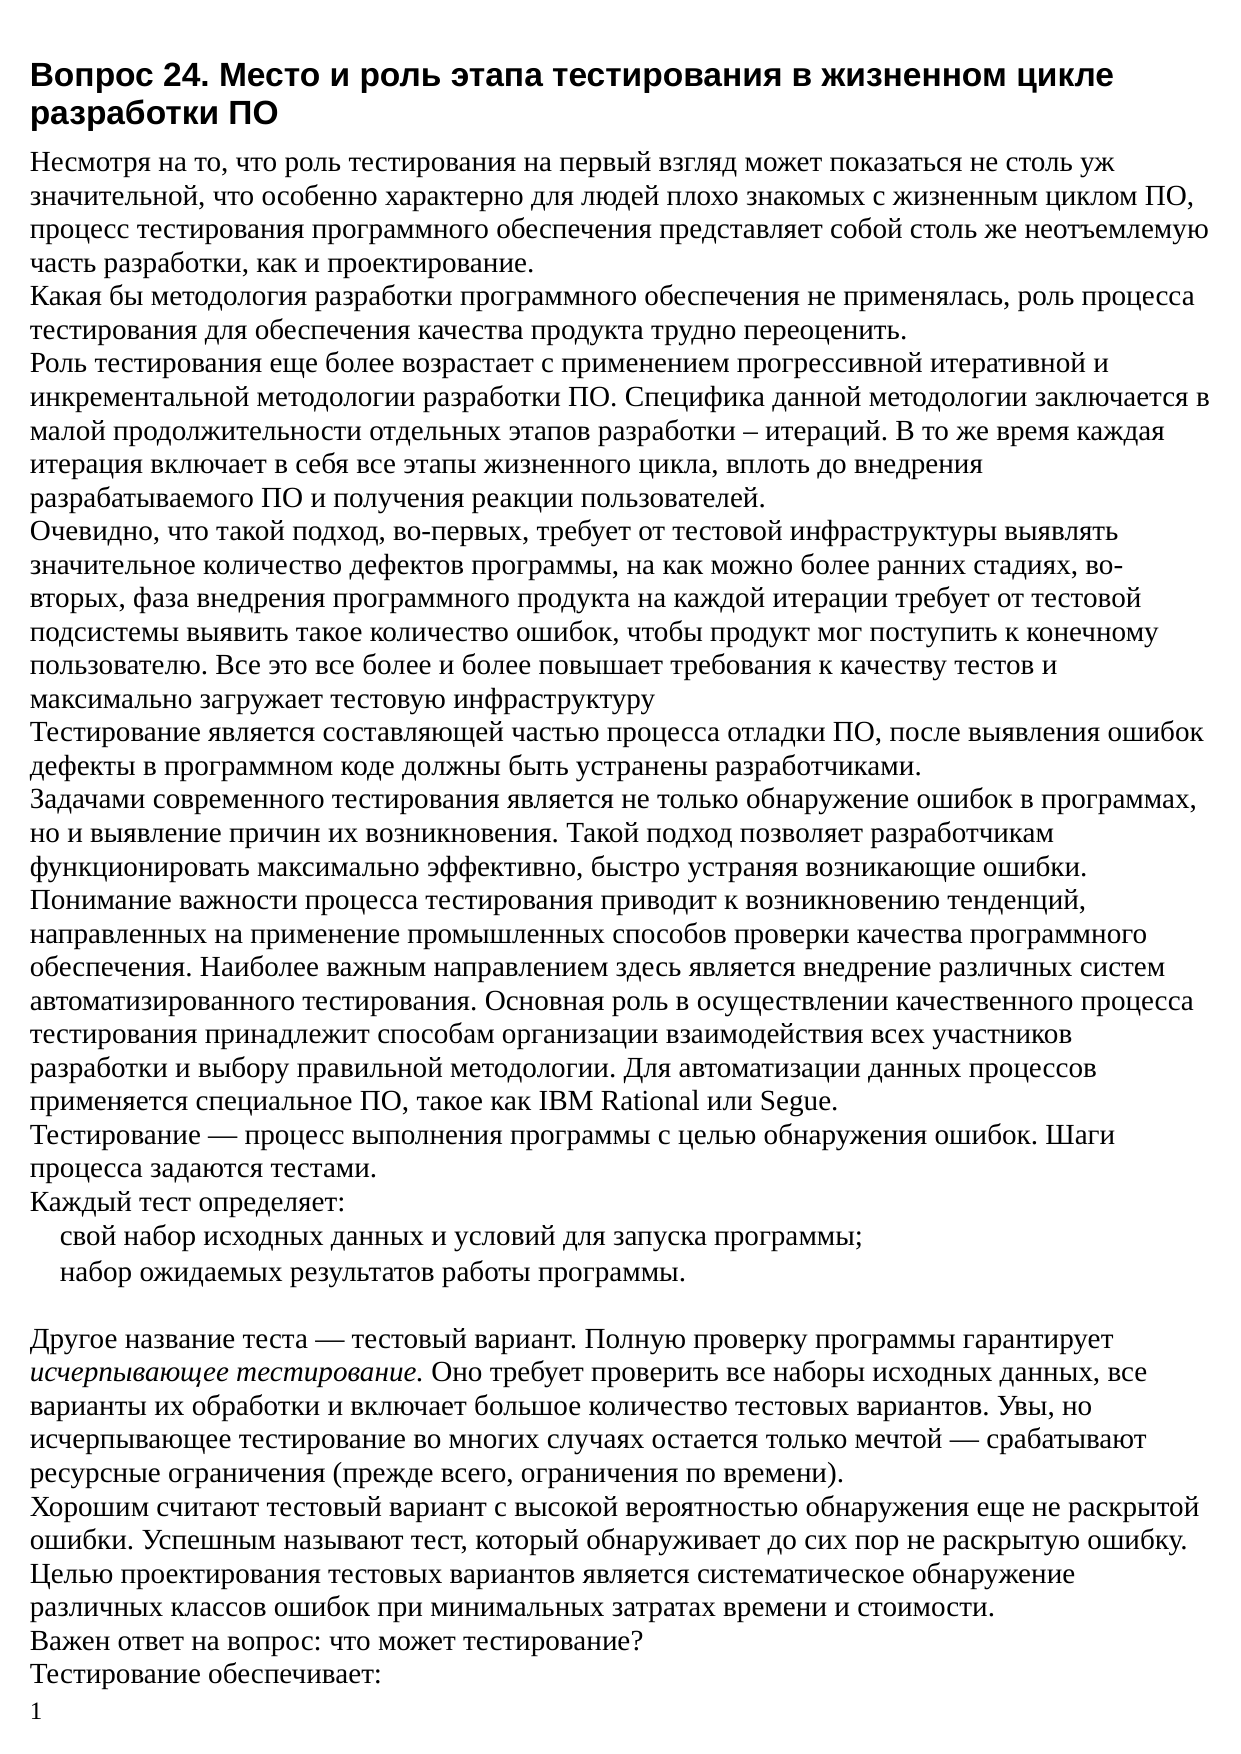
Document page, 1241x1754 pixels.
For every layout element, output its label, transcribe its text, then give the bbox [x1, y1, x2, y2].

text Каждый тест определяет: [29, 1184, 1211, 1218]
text  свой набор исходных данных и условий для запуска программы; [29, 1218, 1211, 1251]
text Несмотря на то, что роль тестирования на первый взгляд может показаться не столь уж значительной, что особенно характерно для людей плохо знакомых с жизненным циклом ПО, процесс тестирования программного обеспечения представляет собой столь же неотъемлемую часть разработки, как и проектирование. Какая бы методология разработки программного обеспечения не применялась, роль процесса тестирования для обеспечения качества продукта трудно переоценить. Роль тестирования еще более возрастает с применением прогрессивной итеративной и инкрементальной методологии разработки ПО. Специфика данной методологии заключается в малой продолжительности отдельных этапов разработки – итераций. В то же время каждая итерация включает в себя все этапы жизненного цикла, вплоть до внедрения разрабатываемого ПО и получения реакции пользователей. Очевидно, что такой подход, во-первых, требует от тестовой инфраструктуры выявлять значительное количество дефектов программы, на как можно более ранних стадиях, во-вторых, фаза внедрения программного продукта на каждой итерации требует от тестовой подсистемы выявить такое количество ошибок, чтобы продукт мог поступить к конечному пользователю. Все это все более и более повышает требования к качеству тестов и максимально загружает тестовую инфраструктуру Тестирование является составляющей частью процесса отладки ПО, после выявления ошибок дефекты в программном коде должны быть устранены разработчиками. Задачами современного тестирования является не только обнаружение ошибок в программах, но и выявление причин их возникновения. Такой подход позволяет разработчикам функционировать максимально эффективно, быстро устраняя возникающие ошибки. Понимание важности процесса тестирования приводит к возникновению тенденций, направленных на применение промышленных способов проверки качества программного обеспечения. Наиболее важным направлением здесь является внедрение различных систем автоматизированного тестирования. Основная роль в осуществлении качественного процесса тестирования принадлежит способам организации взаимодействия всех участников разработки и выбору правильной методологии. Для автоматизации данных процессов применяется специальное ПО, такое как IBM Rational или Segue. [29, 144, 1211, 1117]
text  набор ожидаемых результатов работы программы. [29, 1254, 1211, 1287]
subtitle Вопрос 24. Место и роль этапа тестирования в жизненном цикле разработки ПО [29, 54, 1211, 132]
text Важен ответ на вопрос: что может тестирование? [29, 1623, 1211, 1656]
text Другое название теста — тестовый вариант. Полную проверку программы гарантирует исчерпывающее тестирование. Оно требует проверить все наборы исходных данных, все варианты их обработки и включает большое количество тестовых вариантов. Увы, но исчерпывающее тестирование во многих случаях остается только мечтой — срабатывают ресурсные ограничения (прежде всего, ограничения по времени). [29, 1321, 1211, 1489]
text Тестирование — процесс выполнения программы с целью обнаружения ошибок. Шаги процесса задаются тестами. [29, 1117, 1211, 1184]
text Тестирование обеспечивает: [29, 1656, 1211, 1690]
text Хорошим считают тестовый вариант с высокой вероятностью обнаружения еще не раскрытой ошибки. Успешным называют тест, который обнаруживает до сих пор не раскрытую ошибку. [29, 1489, 1211, 1556]
text Целью проектирования тестовых вариантов является систематическое обнаружение различных классов ошибок при минимальных затратах времени и стоимости. [29, 1556, 1211, 1623]
